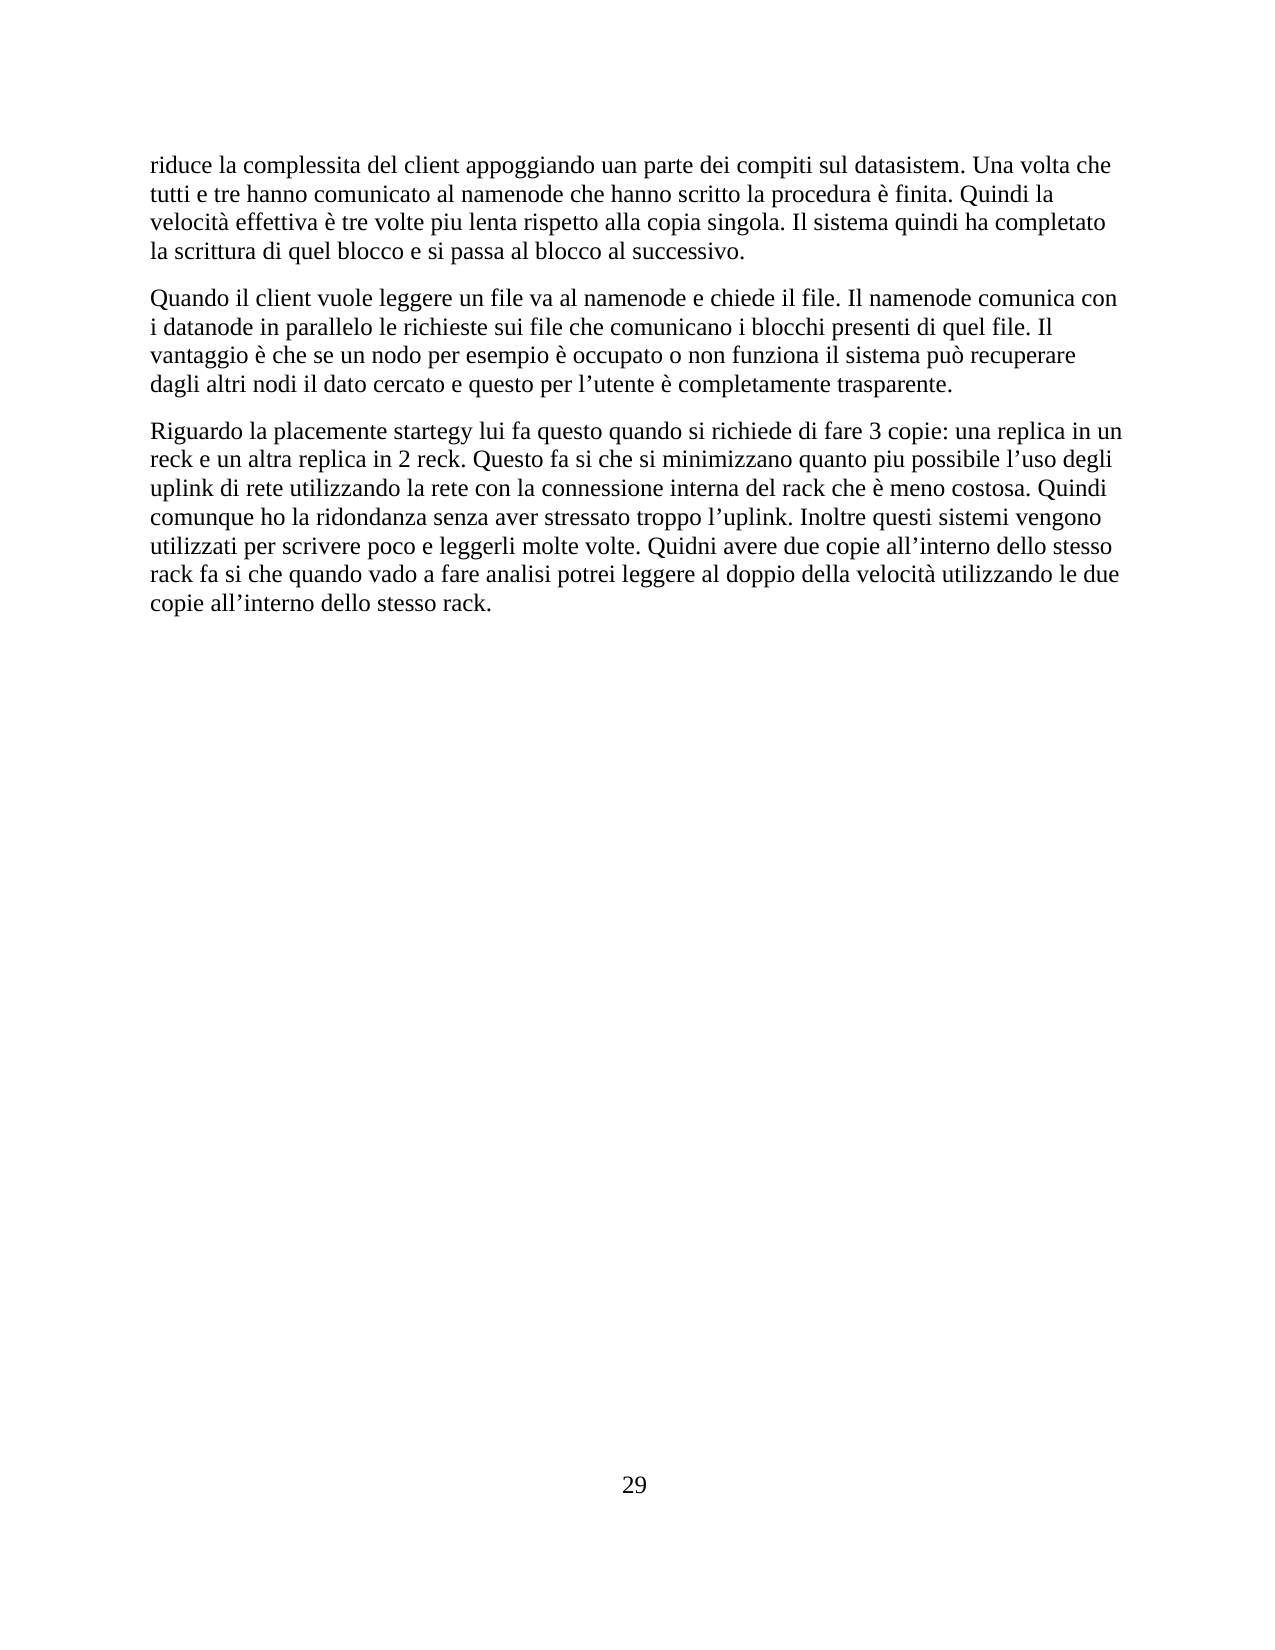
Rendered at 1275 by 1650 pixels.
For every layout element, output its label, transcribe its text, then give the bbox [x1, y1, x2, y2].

text Riguardo la placemente startegy lui fa questo quando si richiede di fare 3 copie: una replica in un reck e un altra replica in 2 reck. Questo fa si che si minimizzano quanto piu possibile l’uso degli uplink di rete utilizzando la rete con la connessione interna del rack che è meno costosa. Quindi comunque ho la ridondanza senza aver stressato troppo l’uplink. Inoltre questi sistemi vengono utilizzati per scrivere poco e leggerli molte volte. Quidni avere due copie all’interno dello stesso rack fa si che quando vado a fare analisi potrei leggere al doppio della velocità utilizzando le due copie all’interno dello stesso rack. [150, 416, 1125, 617]
text Quando il client vuole leggere un file va al namenode e chiede il file. Il namenode comunica con i datanode in parallelo le richieste sui file che comunicano i blocchi presenti di quel file. Il vantaggio è che se un nodo per esempio è occupato o non funziona il sistema può recuperare dagli altri nodi il dato cercato e questo per l’utente è completamente trasparente. [150, 283, 1125, 398]
text riduce la complessita del client appoggiando uan parte dei compiti sul datasistem. Una volta che tutti e tre hanno comunicato al namenode che hanno scritto la procedura è finita. Quindi la velocità effettiva è tre volte piu lenta rispetto alla copia singola. Il sistema quindi ha completato la scrittura di quel blocco e si passa al blocco al successivo. [150, 150, 1125, 265]
